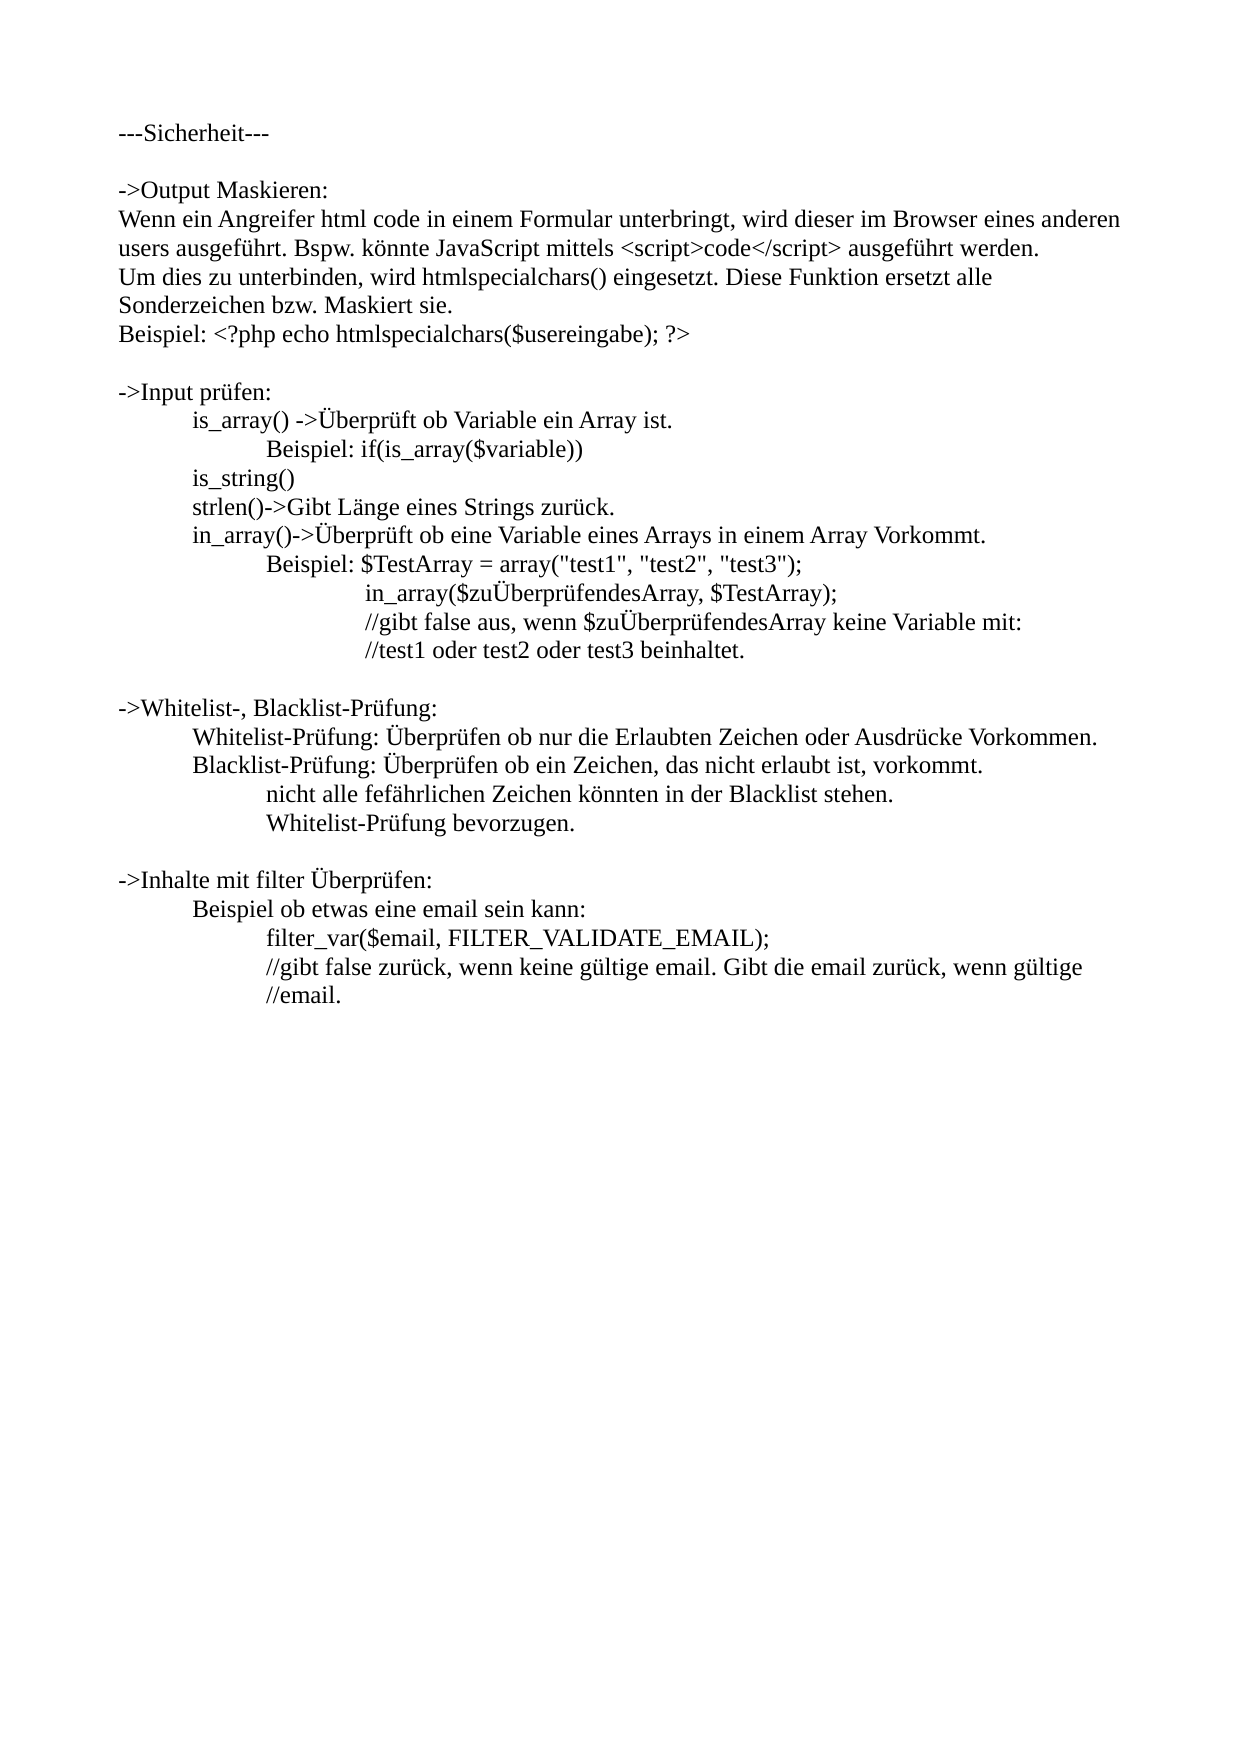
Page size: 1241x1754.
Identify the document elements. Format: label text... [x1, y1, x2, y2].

text Wenn ein Angreifer html code in einem Formular unterbringt, wird dieser im Browser eines anderen users ausgeführt. Bspw. könnte JavaScript mittels <script>code</script> ausgeführt werden. [118, 204, 1122, 262]
text Blacklist-Prüfung: Überprüfen ob ein Zeichen, das nicht erlaubt ist, vorkommt. [118, 751, 1122, 779]
text strlen()->Gibt Länge eines Strings zurück. [118, 492, 1122, 521]
text filter_var($email, FILTER_VALIDATE_EMAIL); [118, 923, 1122, 952]
text Whitelist-Prüfung: Überprüfen ob nur die Erlaubten Zeichen oder Ausdrücke Vorkommen. [118, 722, 1122, 751]
text Beispiel: if(is_array($variable)) [118, 434, 1122, 463]
text ->Output Maskieren: [118, 176, 1122, 204]
text Beispiel: $TestArray = array("test1", "test2", "test3"); [118, 549, 1122, 578]
text in_array($zuÜberprüfendesArray, $TestArray); [118, 578, 1122, 607]
text ->Input prüfen: [118, 377, 1122, 406]
text ---Sicherheit--- [118, 118, 1122, 147]
text ->Inhalte mit filter Überprüfen: [118, 866, 1122, 894]
text Beispiel ob etwas eine email sein kann: [118, 894, 1122, 923]
text is_array() ->Überprüft ob Variable ein Array ist. [118, 406, 1122, 434]
text //test1 oder test2 oder test3 beinhaltet. [118, 636, 1122, 664]
text //gibt false zurück, wenn keine gültige email. Gibt die email zurück, wenn gültige //email. [118, 952, 1122, 1009]
text nicht alle fefährlichen Zeichen könnten in der Blacklist stehen. [118, 779, 1122, 808]
text in_array()->Überprüft ob eine Variable eines Arrays in einem Array Vorkommt. [118, 521, 1122, 549]
text Beispiel: <?php echo htmlspecialchars($usereingabe); ?> [118, 319, 1122, 348]
text is_string() [118, 463, 1122, 492]
text Um dies zu unterbinden, wird htmlspecialchars() eingesetzt. Diese Funktion ersetzt alle Sonderzeichen bzw. Maskiert sie. [118, 262, 1122, 319]
text ->Whitelist-, Blacklist-Prüfung: [118, 693, 1122, 722]
text Whitelist-Prüfung bevorzugen. [118, 808, 1122, 837]
text //gibt false aus, wenn $zuÜberprüfendesArray keine Variable mit: [118, 607, 1122, 636]
